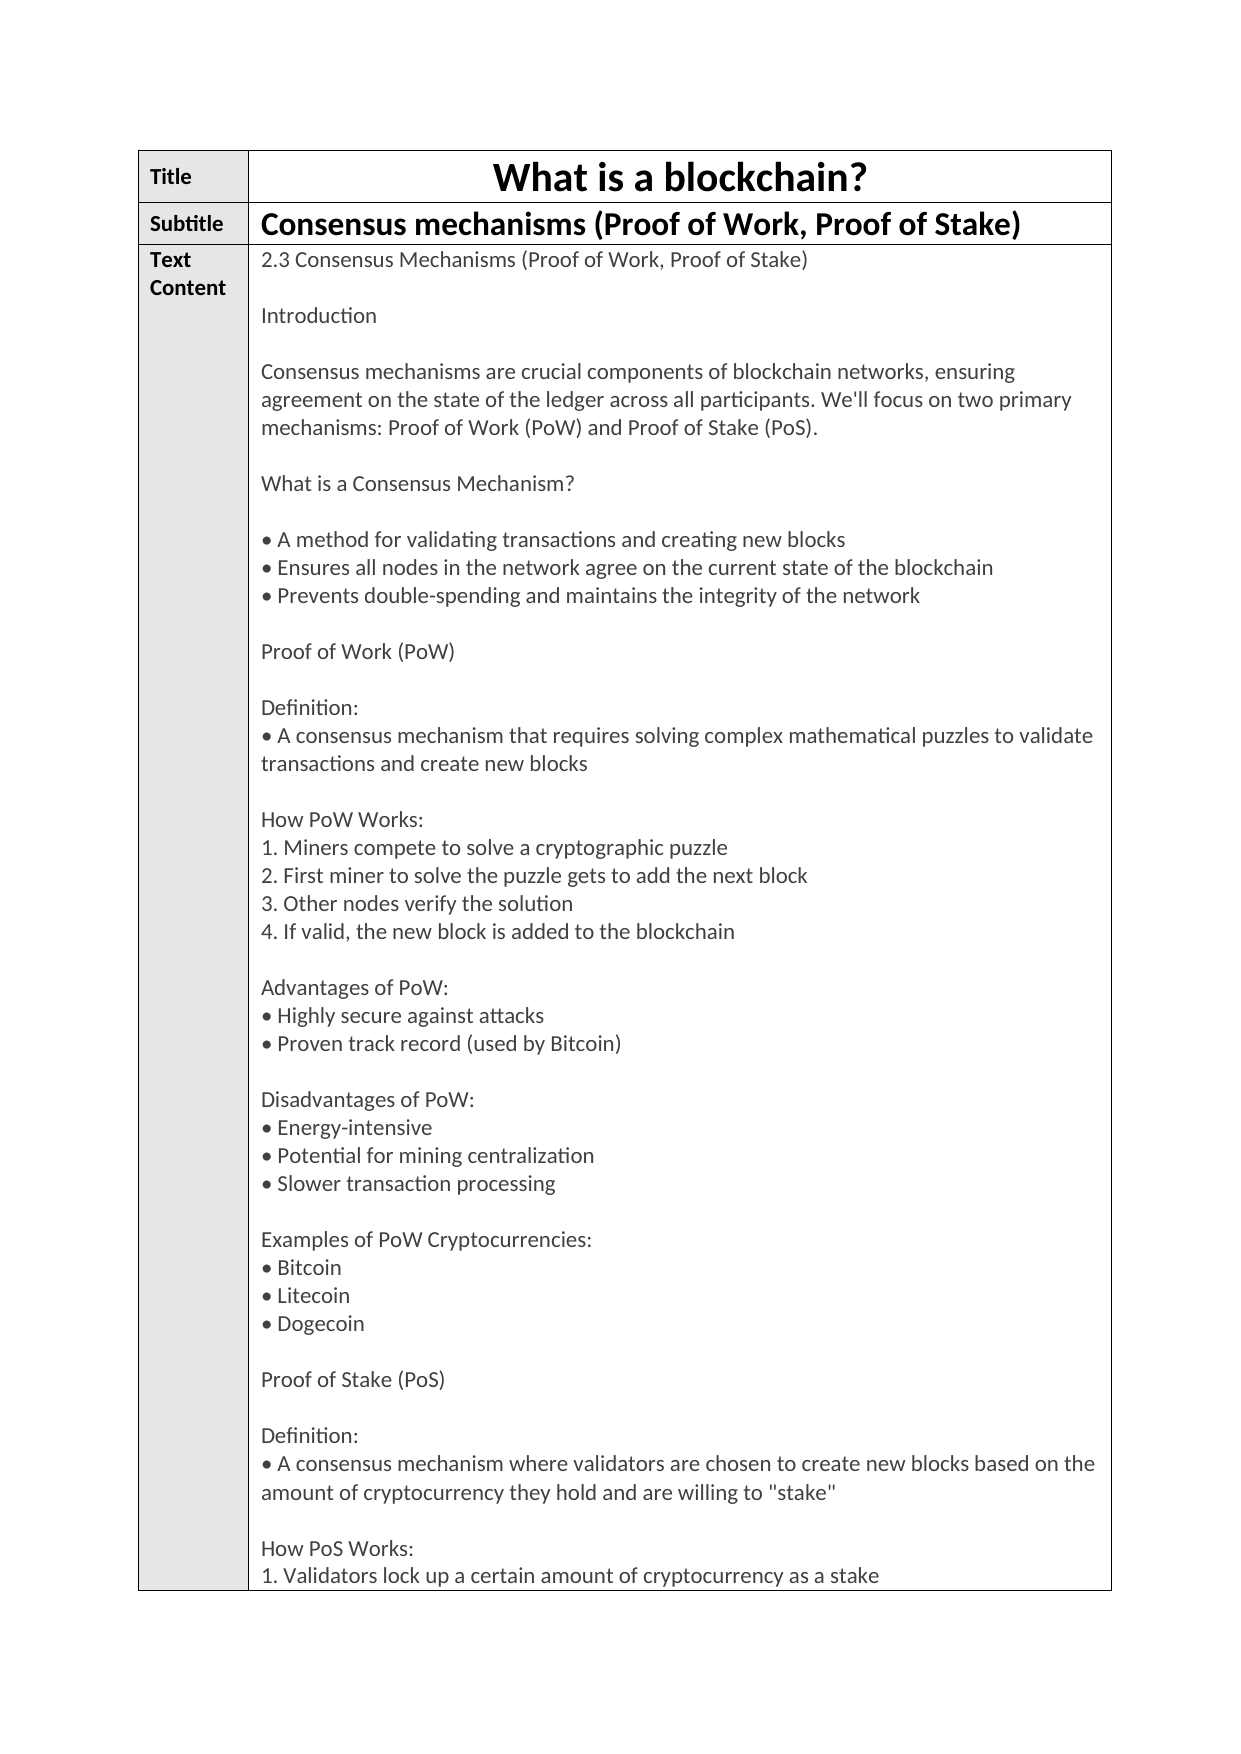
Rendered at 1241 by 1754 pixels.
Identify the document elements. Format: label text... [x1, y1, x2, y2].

table_cell Subtitle [139, 203, 248, 244]
table_cell 2.3 Consensus Mechanisms (Proof of Work, Proof of Stake) Introduction Consensus mechanisms are crucial components of blockchain networks, ensuring agreement on the state of the ledger across all participants. We'll focus on two primary mechanisms: Proof of Work (PoW) and Proof of Stake (PoS). What is a Consensus Mechanism? • A method for validating transactions and creating new blocks • Ensures all nodes in the network agree on the current state of the blockchain • Prevents double-spending and maintains the integrity of the network Proof of Work (PoW) Definition: • A consensus mechanism that requires solving complex mathematical puzzles to validate transactions and create new blocks How PoW Works: 1. Miners compete to solve a cryptographic puzzle 2. First miner to solve the puzzle gets to add the next block 3. Other nodes verify the solution 4. If valid, the new block is added to the blockchain Advantages of PoW: • Highly secure against attacks • Proven track record (used by Bitcoin) Disadvantages of PoW: • Energy-intensive • Potential for mining centralization • Slower transaction processing Examples of PoW Cryptocurrencies: • Bitcoin • Litecoin • Dogecoin Proof of Stake (PoS) Definition: • A consensus mechanism where validators are chosen to create new blocks based on the amount of cryptocurrency they hold and are willing to "stake" How PoS Works: 1. Validators lock up a certain amount of cryptocurrency as a stake [249, 245, 1111, 1590]
table_cell Consensus mechanisms (Proof of Work, Proof of Stake) [249, 203, 1111, 244]
table_header Title [139, 151, 248, 202]
table_header What is a blockchain? [249, 151, 1111, 202]
table_cell Text Content [139, 245, 248, 1590]
